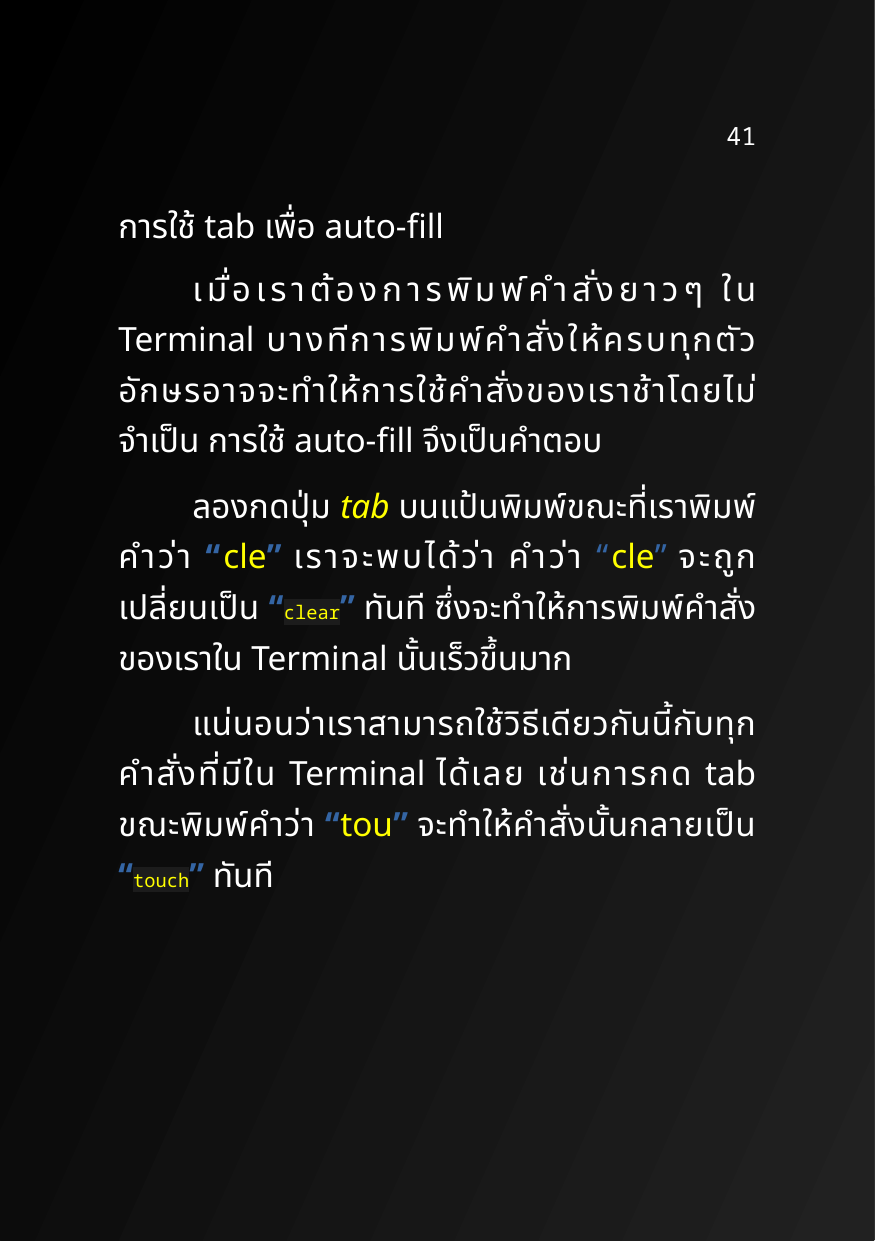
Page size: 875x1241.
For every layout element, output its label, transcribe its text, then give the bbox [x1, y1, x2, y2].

text แน่นอนว่าเราสามารถใช้วิธีเดียวกันนี้กับทุกคำสั่งที่มีใน Terminal ได้เลย เช่นการกด tab ขณะพิมพ์คำว่า “tou” จะทำให้คำสั่งนั้นกลายเป็น “touch” ทันที [118, 699, 756, 902]
text ลองกดปุ่ม tab บนแป้นพิมพ์ขณะที่เราพิมพ์คำว่า “cle” เราจะพบได้ว่า คำว่า “cle” จะถูกเปลี่ยนเป็น “clear” ทันที ซึ่งจะทำให้การพิมพ์คำสั่งของเราใน Terminal นั้นเร็วขึ้นมาก [118, 482, 756, 685]
text เมื่อเราต้องการพิมพ์คำสั่งยาวๆ ใน Terminal บางทีการพิมพ์คำสั่งให้ครบทุกตัวอักษรอาจจะทำให้การใช้คำสั่งของเราช้าโดยไม่จำเป็น การใช้ auto-fill จึงเป็นคำตอบ [118, 266, 756, 468]
